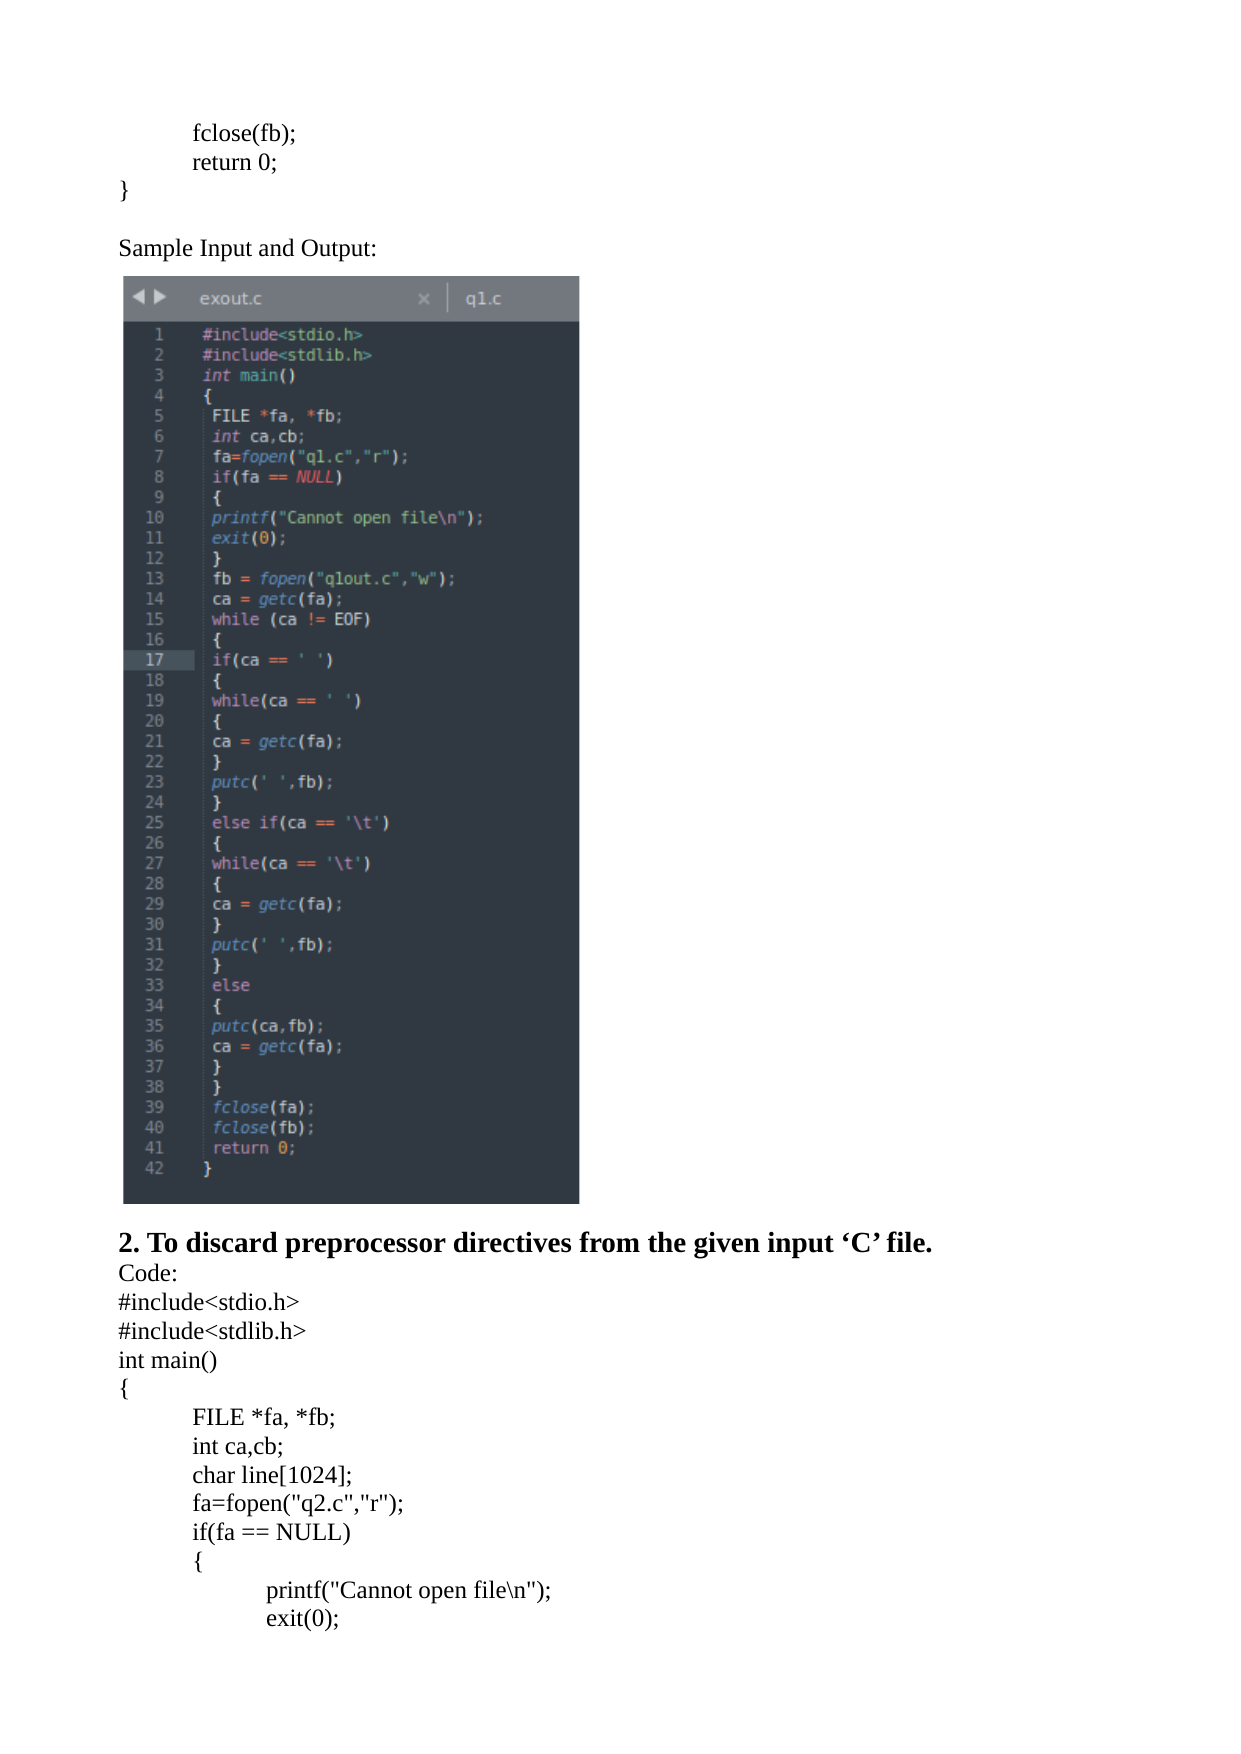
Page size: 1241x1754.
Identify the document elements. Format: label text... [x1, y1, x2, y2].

text return 0; [118, 147, 1122, 176]
text 2. To discard preprocessor directives from the given input ‘C’ file. [118, 1225, 1122, 1258]
text #include<stdio.h> [118, 1287, 1122, 1316]
text FILE *fa, *fb; [118, 1402, 1122, 1431]
text { [118, 1373, 1122, 1402]
text #include<stdlib.h> [118, 1316, 1122, 1345]
text Sample Input and Output: [118, 233, 1122, 262]
text fa=fopen("q2.c","r"); [118, 1488, 1122, 1517]
text Code: [118, 1258, 1122, 1287]
text if(fa == NULL) [118, 1517, 1122, 1546]
text { [118, 1546, 1122, 1575]
text fclose(fb); [118, 118, 1122, 147]
text int main() [118, 1345, 1122, 1373]
text int ca,cb; [118, 1431, 1122, 1460]
text printf("Cannot open file\n"); [118, 1575, 1122, 1603]
picture [123, 276, 580, 1204]
text exit(0); [118, 1603, 1122, 1632]
text char line[1024]; [118, 1460, 1122, 1488]
text } [118, 176, 1122, 204]
